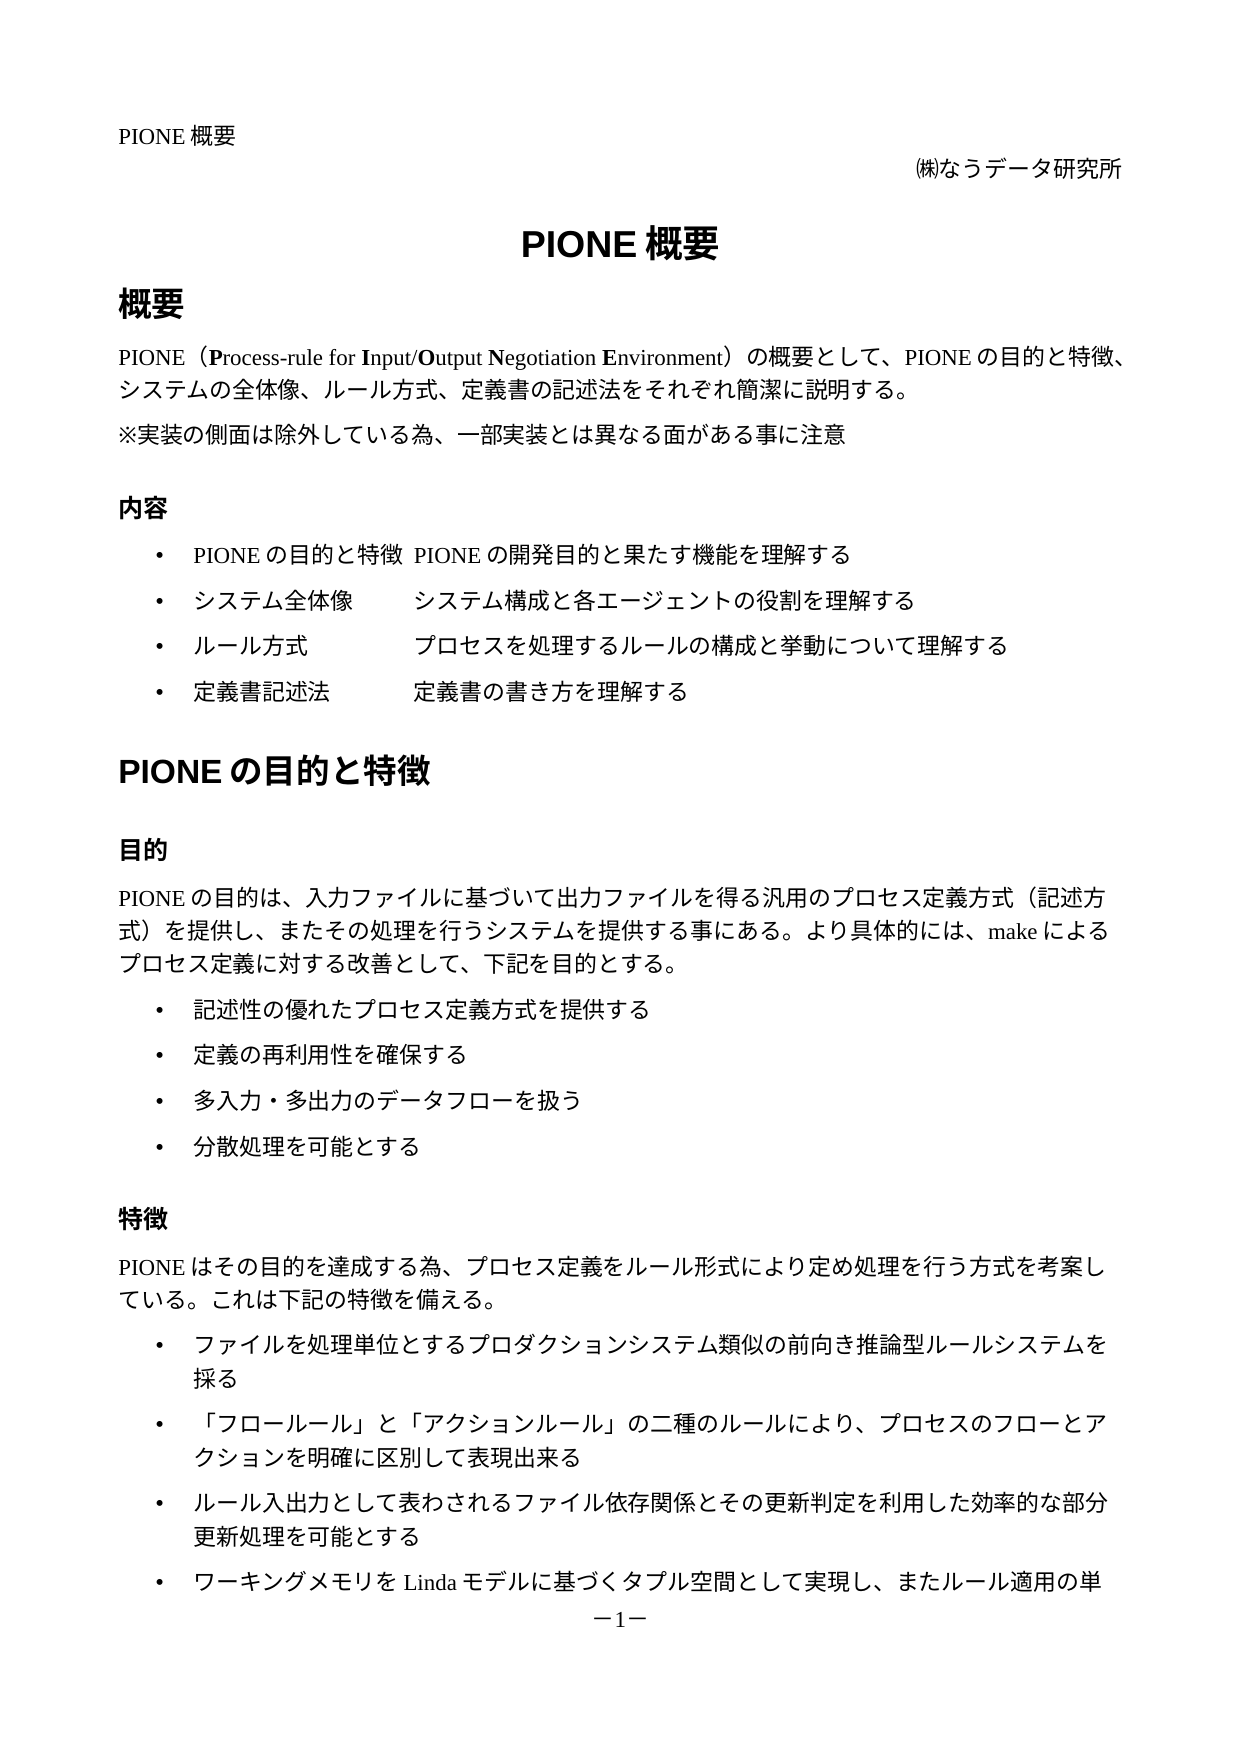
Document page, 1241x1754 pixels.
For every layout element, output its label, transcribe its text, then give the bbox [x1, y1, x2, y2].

text ※実装の側面は除外している為、一部実装とは異なる面がある事に注意 [118, 417, 1122, 451]
text PIONEの目的は、入力ファイルに基づいて出力ファイルを得る汎用のプロセス定義方式（記述方式）を提供し、またその処理を行うシステムを提供する事にある。より具体的には、makeによるプロセス定義に対する改善として、下記を目的とする。 [118, 879, 1122, 979]
list 分散処理を可能とする [156, 1129, 1122, 1162]
subtitle 内容 [118, 488, 1122, 524]
subtitle 特徴 [118, 1199, 1122, 1236]
list 定義の再利用性を確保する [156, 1037, 1122, 1071]
list PIONEの目的と特徴 PIONEの開発目的と果たす機能を理解する [156, 537, 1122, 570]
list 記述性の優れたプロセス定義方式を提供する [156, 992, 1122, 1025]
title PIONE概要 [118, 214, 1122, 268]
list 多入力・多出力のデータフローを扱う [156, 1083, 1122, 1116]
list ルール方式 プロセスを処理するルールの構成と挙動について理解する [156, 628, 1122, 661]
list 定義書記述法 定義書の書き方を理解する [156, 674, 1122, 707]
list ワーキングメモリをLindaモデルに基づくタプル空間として実現し、またルール適用の単 [156, 1564, 1122, 1597]
list システム全体像 システム構成と各エージェントの役割を理解する [156, 582, 1122, 616]
list ルール入出力として表わされるファイル依存関係とその更新判定を利用した効率的な部分更新処理を可能とする [156, 1485, 1122, 1552]
text PIONEはその目的を達成する為、プロセス定義をルール形式により定め処理を行う方式を考案している。これは下記の特徴を備える。 [118, 1248, 1122, 1315]
text PIONE（Process-rule for Input/Output Negotiation Environment）の概要として、PIONEの目的と特徴、システムの全体像、ルール方式、定義書の記述法をそれぞれ簡潔に説明する。 [118, 338, 1122, 405]
list 「フロールール」と「アクションルール」の二種のルールにより、プロセスのフローとアクションを明確に区別して表現出来る [156, 1406, 1122, 1473]
subtitle 概要 [118, 277, 1122, 326]
list ファイルを処理単位とするプロダクションシステム類似の前向き推論型ルールシステムを採る [156, 1327, 1122, 1394]
subtitle PIONEの目的と特徴 [118, 745, 1122, 793]
subtitle 目的 [118, 831, 1122, 867]
